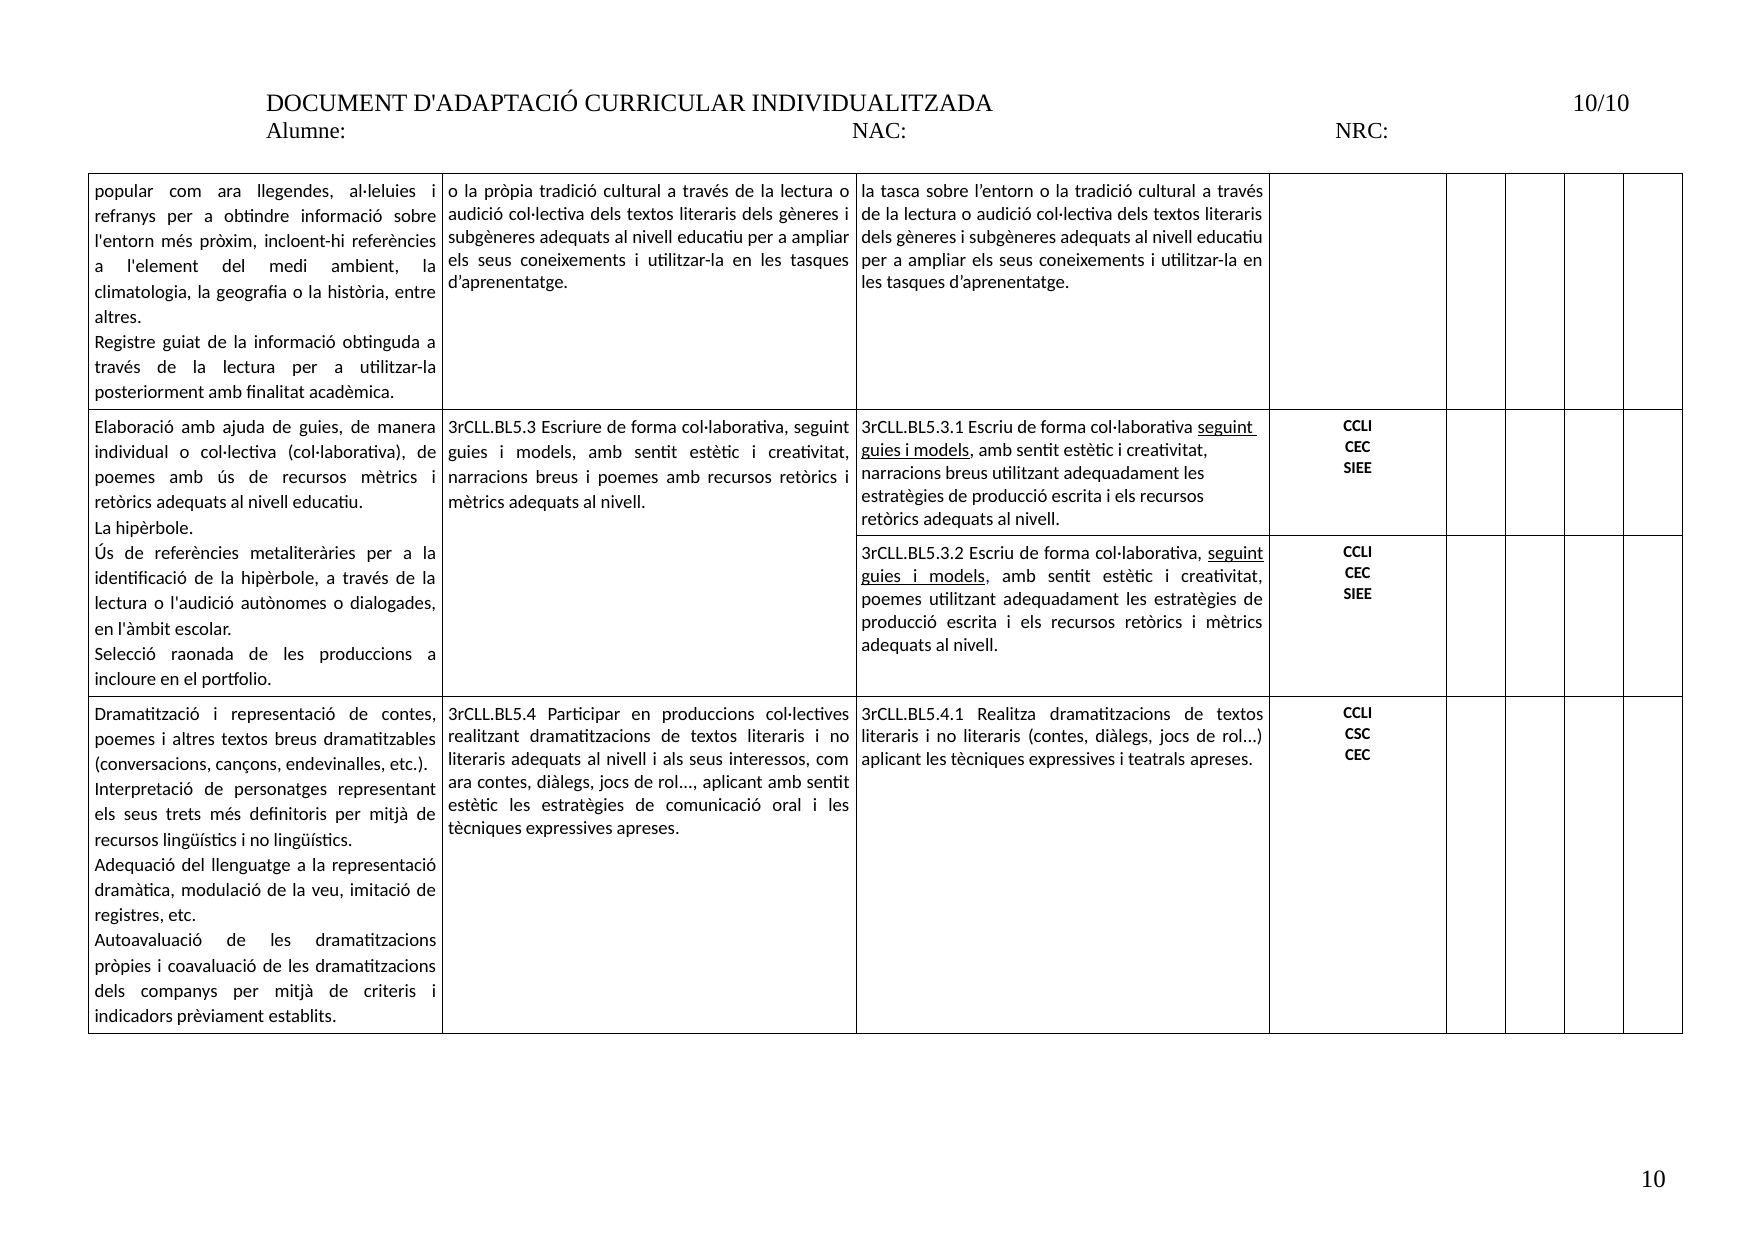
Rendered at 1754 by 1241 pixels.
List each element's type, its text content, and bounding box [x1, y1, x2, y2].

table_cell [1565, 410, 1623, 535]
table_cell [1506, 174, 1564, 409]
table_cell [1447, 410, 1505, 535]
table_cell [1624, 536, 1682, 696]
table_cell [1565, 536, 1623, 696]
table_cell [1270, 174, 1446, 409]
table_cell [1624, 410, 1682, 535]
table_cell Dramatització i representació de contes, poemes i altres textos breus dramatitzables (conversacions, cançons, endevinalles, etc.). Interpretació de personatges representant els seus trets més definitoris per mitjà de recursos lingüístics i no lingüístics. Adequació del llenguatge a la representació dramàtica, modulació de la veu, imitació de registres, etc. Autoavaluació de les dramatitzacions pròpies i coavaluació de les dramatitzacions dels companys per mitjà de criteris i indicadors prèviament establits. [89, 697, 442, 1033]
table_cell 3rCLL.BL5.3.1 Escriu de forma col·laborativa seguint guies i models, amb sentit estètic i creativitat, narracions breus utilitzant adequadament les estratègies de producció escrita i els recursos retòrics adequats al nivell. [857, 410, 1269, 535]
table_cell Elaboració amb ajuda de guies, de manera individual o col·lectiva (col·laborativa), de poemes amb ús de recursos mètrics i retòrics adequats al nivell educatiu. La hipèrbole. Ús de referències metaliteràries per a la identificació de la hipèrbole, a través de la lectura o l'audició autònomes o dialogades, en l'àmbit escolar. Selecció raonada de les produccions a incloure en el portfolio. [89, 410, 442, 696]
table_cell 3rCLL.BL5.4.1 Realitza dramatitzacions de textos literaris i no literaris (contes, diàlegs, jocs de rol...) aplicant les tècniques expressives i teatrals apreses. [857, 697, 1269, 1033]
table_cell 3rCLL.BL5.3.2 Escriu de forma col·laborativa, seguint guies i models, amb sentit estètic i creativitat, poemes utilitzant adequadament les estratègies de producció escrita i els recursos retòrics i mètrics adequats al nivell. [857, 536, 1269, 696]
table_cell [1624, 174, 1682, 409]
table_cell [1447, 536, 1505, 696]
table_cell 3rCLL.BL5.3 Escriure de forma col·laborativa, seguint guies i models, amb sentit estètic i creativitat, narracions breus i poemes amb recursos retòrics i mètrics adequats al nivell. [443, 410, 856, 696]
table_cell [1506, 410, 1564, 535]
table_cell la tasca sobre l’entorn o la tradició cultural a través de la lectura o audició col·lectiva dels textos literaris dels gèneres i subgèneres adequats al nivell educatiu per a ampliar els seus coneixements i utilitzar-la en les tasques d’aprenentatge. [857, 174, 1269, 409]
table_cell [1565, 697, 1623, 1033]
table_cell 3rCLL.BL5.4 Participar en produccions col·lectives realitzant dramatitzacions de textos literaris i no literaris adequats al nivell i als seus interessos, com ara contes, diàlegs, jocs de rol..., aplicant amb sentit estètic les estratègies de comunicació oral i les tècniques expressives apreses. [443, 697, 856, 1033]
table_cell popular com ara llegendes, al·leluies i refranys per a obtindre informació sobre l'entorn més pròxim, incloent-hi referències a l'element del medi ambient, la climatologia, la geografia o la història, entre altres. Registre guiat de la informació obtinguda a través de la lectura per a utilitzar-la posteriorment amb finalitat acadèmica. [89, 174, 442, 409]
table_cell [1506, 697, 1564, 1033]
table_cell [1565, 174, 1623, 409]
table_cell CCLI CEC SIEE [1270, 536, 1446, 696]
table_cell o la pròpia tradició cultural a través de la lectura o audició col·lectiva dels textos literaris dels gèneres i subgèneres adequats al nivell educatiu per a ampliar els seus coneixements i utilitzar-la en les tasques d’aprenentatge. [443, 174, 856, 409]
table_cell CCLI CSC CEC [1270, 697, 1446, 1033]
table_cell [1506, 536, 1564, 696]
table_cell [1624, 697, 1682, 1033]
table_cell [1447, 174, 1505, 409]
table_cell [1447, 697, 1505, 1033]
table_cell CCLI CEC SIEE [1270, 410, 1446, 535]
